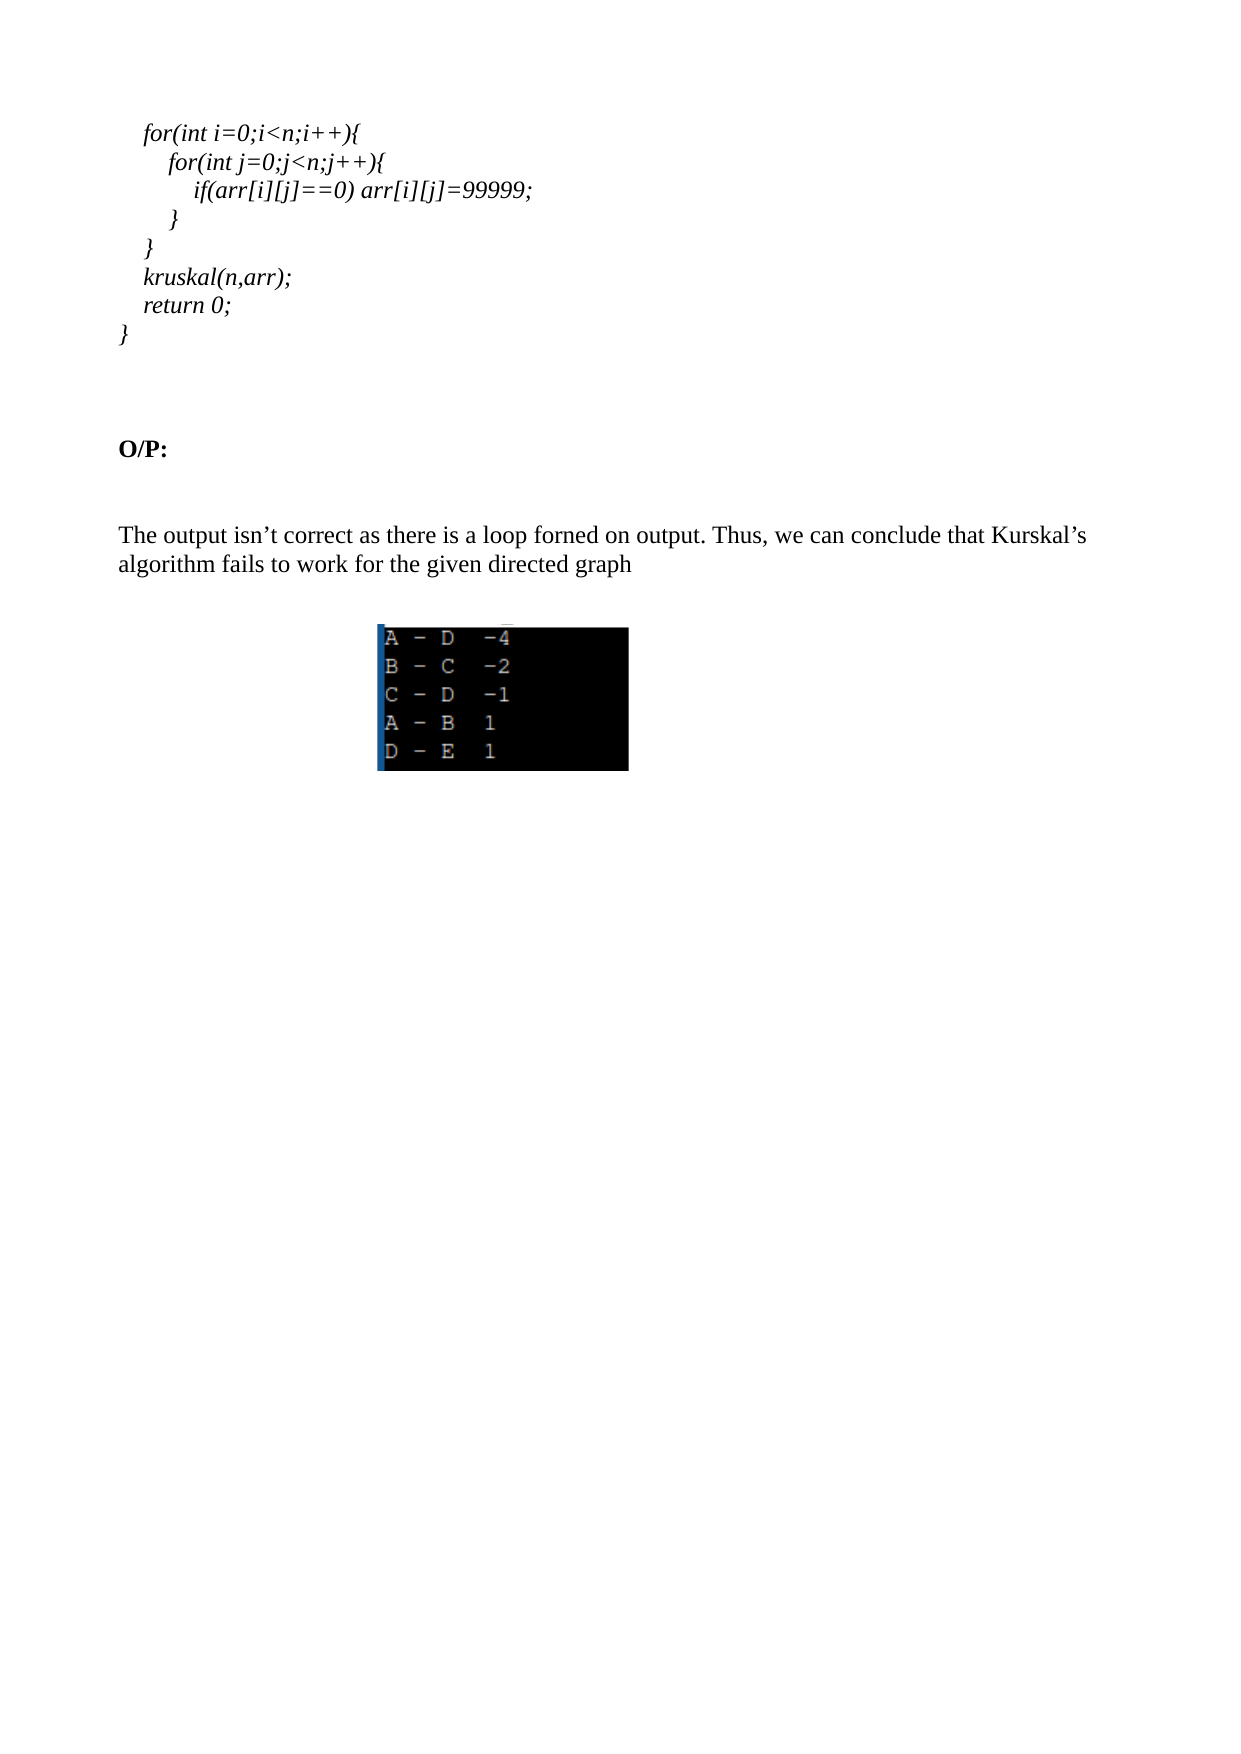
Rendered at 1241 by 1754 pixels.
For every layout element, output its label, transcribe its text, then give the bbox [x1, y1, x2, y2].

text kruskal(n,arr); [118, 262, 1122, 291]
text for(int i=0;i<n;i++){ [118, 118, 1122, 147]
text O/P: [118, 434, 1122, 463]
text return 0; [118, 291, 1122, 319]
picture [377, 624, 629, 771]
text if(arr[i][j]==0) arr[i][j]=99999; [118, 176, 1122, 204]
text } [118, 319, 1122, 348]
text The output isn’t correct as there is a loop forned on output. Thus, we can conclude that Kurskal’s algorithm fails to work for the given directed graph [118, 521, 1122, 578]
text for(int j=0;j<n;j++){ [118, 147, 1122, 176]
text } [118, 204, 1122, 233]
text } [118, 233, 1122, 262]
